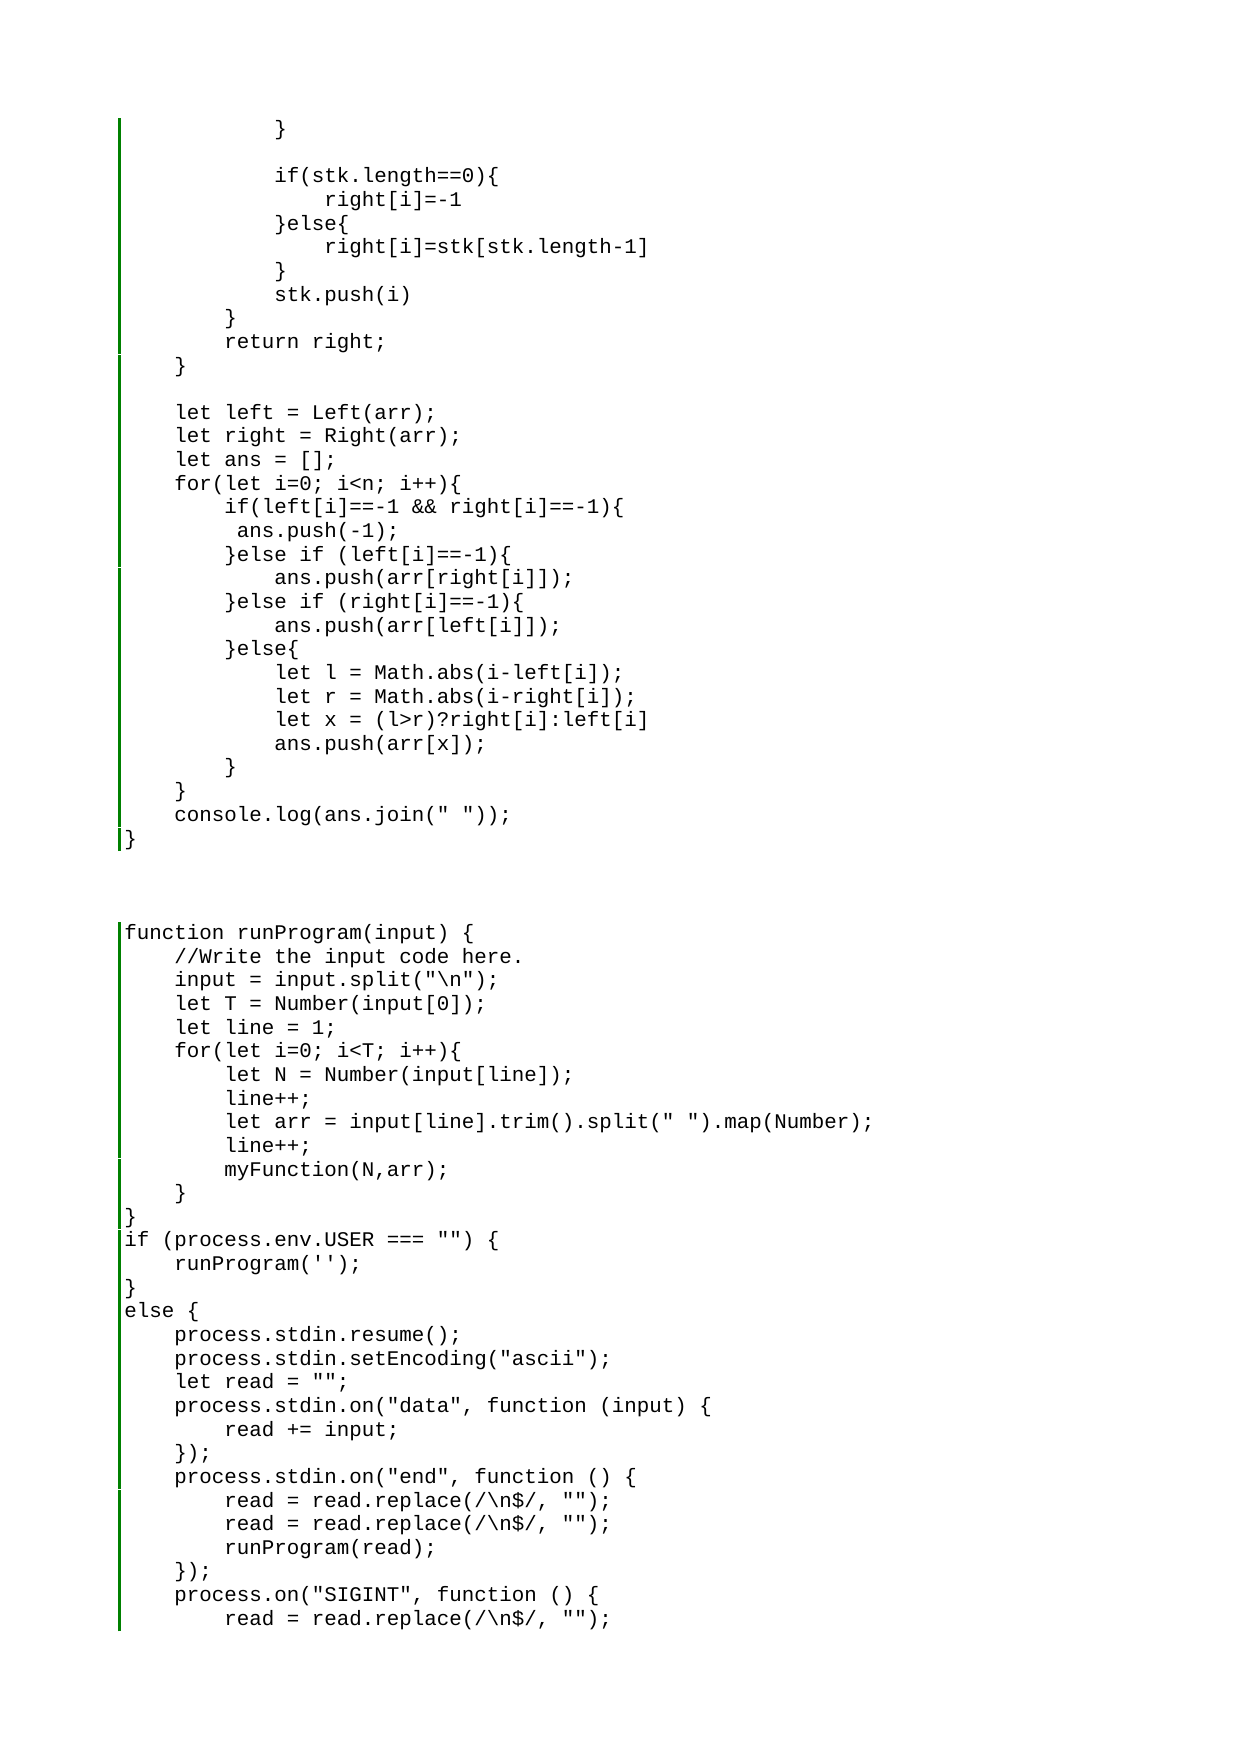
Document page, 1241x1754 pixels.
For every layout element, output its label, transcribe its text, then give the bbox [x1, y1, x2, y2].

text } [121, 307, 1122, 331]
text //Write the input code here. [121, 946, 1122, 969]
text let left = Left(arr); [121, 402, 1122, 426]
text if(stk.length==0){ [121, 165, 1122, 189]
text process.stdin.resume(); [121, 1324, 1122, 1348]
text for(let i=0; i<T; i++){ [121, 1040, 1122, 1064]
text let x = (l>r)?right[i]:left[i] [121, 709, 1122, 733]
text line++; [121, 1088, 1122, 1111]
text } [119, 354, 1122, 378]
text let right = Right(arr); [121, 426, 1122, 449]
text myFunction(N,arr); [119, 1158, 1122, 1182]
text } [121, 1206, 1122, 1229]
text return right; [121, 331, 1122, 354]
text read = read.replace(/\n$/, ""); [119, 1489, 1122, 1513]
text }else if (left[i]==-1){ [121, 544, 1122, 567]
text else { [121, 1300, 1122, 1324]
text let arr = input[line].trim().split(" ").map(Number); [121, 1111, 1122, 1135]
text for(let i=0; i<n; i++){ [121, 473, 1122, 496]
text read += input; [121, 1419, 1122, 1442]
text } [121, 1182, 1122, 1206]
text process.on("SIGINT", function () { [121, 1584, 1122, 1608]
text let ans = []; [121, 449, 1122, 473]
text read = read.replace(/\n$/, ""); [121, 1608, 1122, 1631]
text if(left[i]==-1 && right[i]==-1){ [121, 496, 1122, 520]
text ans.push(arr[right[i]]); [119, 567, 1122, 591]
text }else{ [121, 213, 1122, 236]
text function runProgram(input) { [121, 922, 1122, 946]
text ans.push(arr[left[i]]); [121, 615, 1122, 638]
text runProgram(''); [121, 1253, 1122, 1277]
text line++; [121, 1135, 1122, 1158]
text } [121, 260, 1122, 284]
text } [121, 1277, 1122, 1300]
text let l = Math.abs(i-left[i]); [121, 662, 1122, 686]
text }); [121, 1442, 1122, 1466]
text let N = Number(input[line]); [121, 1064, 1122, 1088]
text right[i]=-1 [121, 189, 1122, 213]
text ans.push(arr[x]); [121, 733, 1122, 757]
text }else{ [121, 638, 1122, 662]
text process.stdin.setEncoding("ascii"); [121, 1348, 1122, 1371]
text }); [121, 1561, 1122, 1584]
text process.stdin.on("end", function () { [121, 1466, 1122, 1489]
text console.log(ans.join(" ")); [121, 804, 1122, 827]
text let line = 1; [121, 1017, 1122, 1040]
text ans.push(-1); [121, 520, 1122, 544]
text let read = ""; [121, 1371, 1122, 1395]
text runProgram(read); [121, 1537, 1122, 1561]
text right[i]=stk[stk.length-1] [121, 236, 1122, 260]
text if (process.env.USER === "") { [119, 1229, 1122, 1253]
text } [121, 780, 1122, 804]
text } [119, 827, 1122, 851]
text }else if (right[i]==-1){ [121, 591, 1122, 615]
text let T = Number(input[0]); [121, 993, 1122, 1017]
text read = read.replace(/\n$/, ""); [121, 1513, 1122, 1537]
text stk.push(i) [121, 284, 1122, 307]
text } [121, 757, 1122, 780]
text } [121, 118, 1122, 142]
text process.stdin.on("data", function (input) { [121, 1395, 1122, 1419]
text input = input.split("\n"); [121, 969, 1122, 993]
text let r = Math.abs(i-right[i]); [121, 686, 1122, 709]
